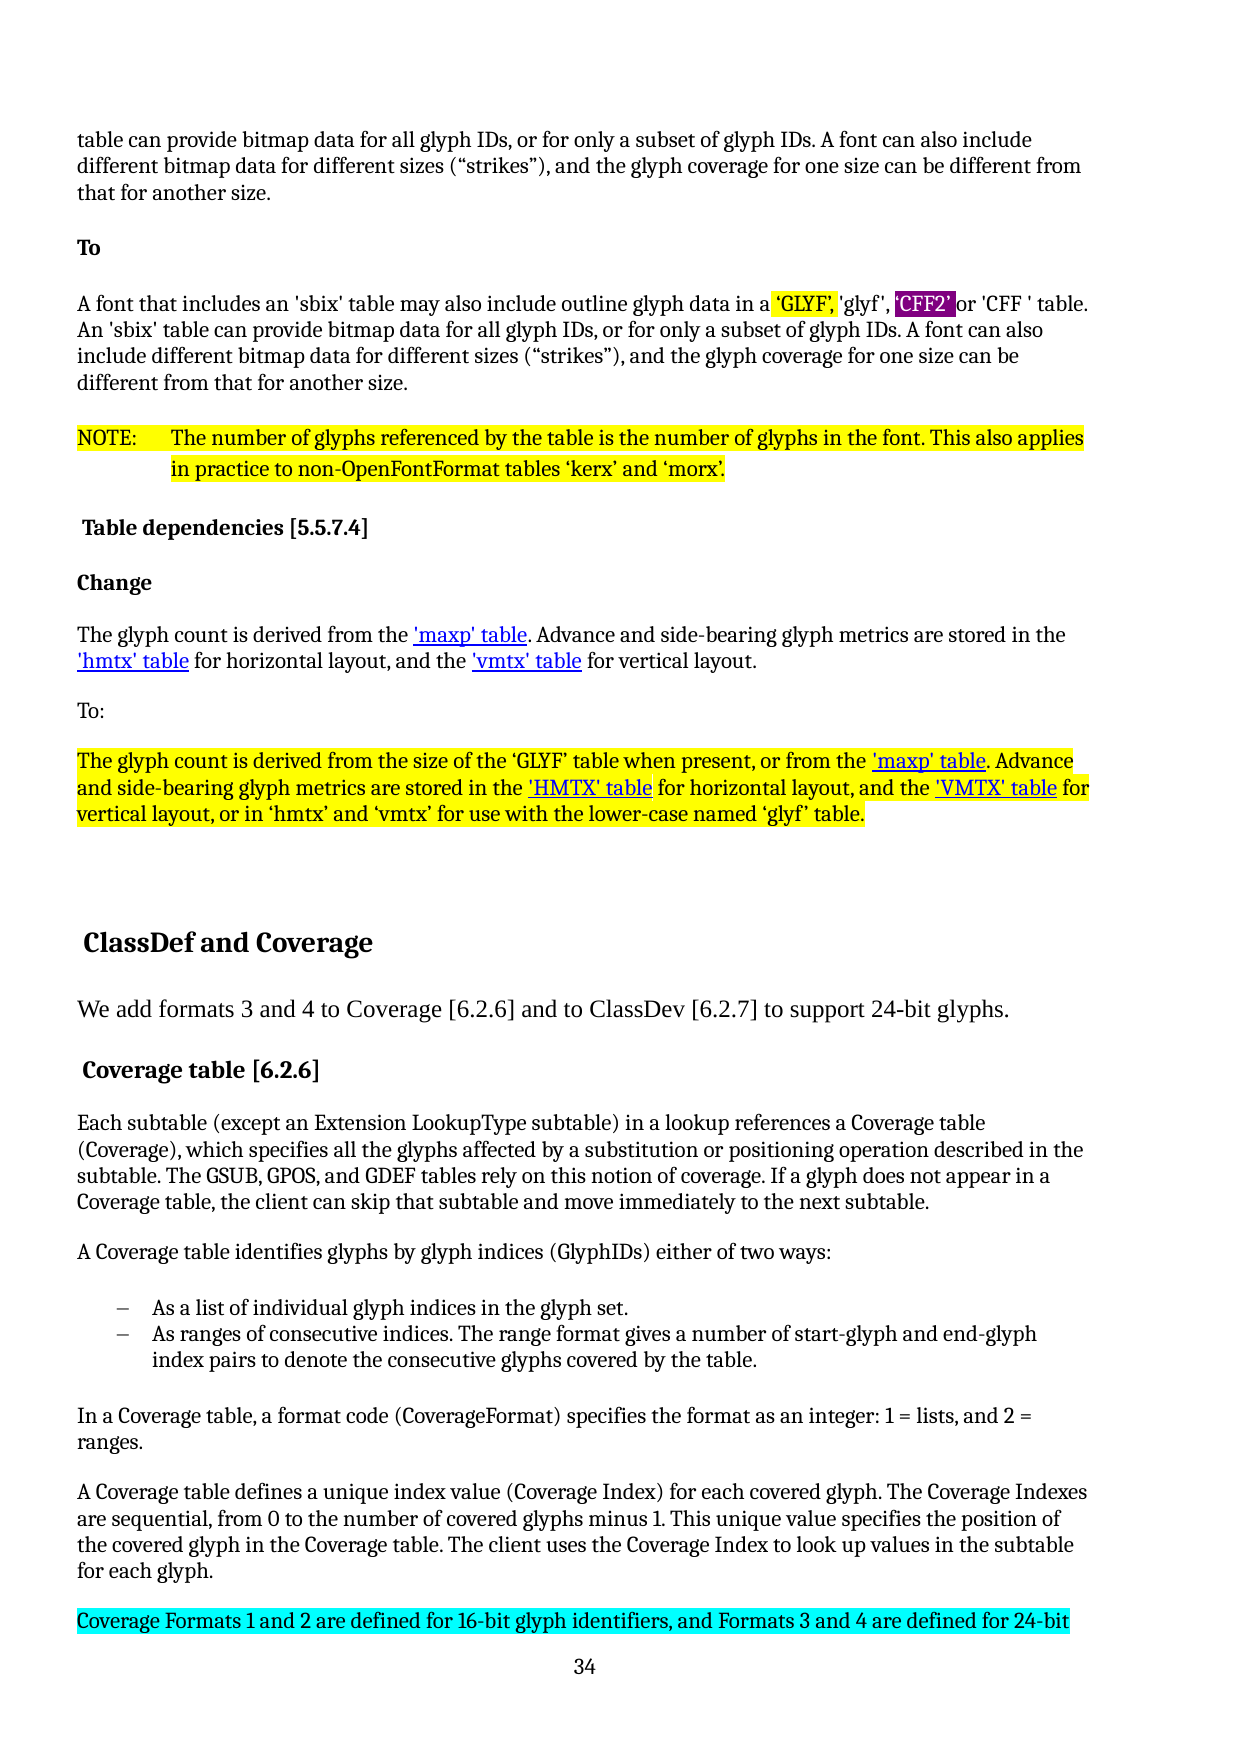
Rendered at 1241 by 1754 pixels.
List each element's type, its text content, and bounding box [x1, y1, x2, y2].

text table can provide bitmap data for all glyph IDs, or for only a subset of glyph IDs. A font can also include different bitmap data for different sizes (“strikes”), and the glyph coverage for one size can be different from that for another size. [77, 127, 1093, 206]
text To: [77, 698, 1093, 724]
text Coverage Formats 1 and 2 are defined for 16-bit glyph identifiers, and Formats 3 and 4 are defined for 24-bit [77, 1608, 1093, 1634]
list As a list of individual glyph indices in the glyph set. [114, 1294, 1093, 1321]
text To [77, 235, 1093, 261]
text Each subtable (except an Extension LookupType subtable) in a lookup references a Coverage table (Coverage), which specifies all the glyphs affected by a substitution or positioning operation described in the subtable. The GSUB, GPOS, and GDEF tables rely on this notion of coverage. If a glyph does not appear in a Coverage table, the client can skip that subtable and move immediately to the next subtable. [77, 1110, 1093, 1215]
text A Coverage table defines a unique index value (Coverage Index) for each covered glyph. The Coverage Indexes are sequential, from 0 to the number of covered glyphs minus 1. This unique value specifies the position of the covered glyph in the Coverage table. The client uses the Coverage Index to look up values in the subtable for each glyph. [77, 1479, 1093, 1584]
text Change [77, 570, 1093, 597]
text NOTE: The number of glyphs referenced by the table is the number of glyphs in the font. This also applies in practice to non-OpenFontFormat tables ‘kerx’ and ‘morx’. [77, 425, 1093, 482]
text In a Coverage table, a format code (CoverageFormat) specifies the format as an integer: 1 = lists, and 2 = ranges. [77, 1403, 1093, 1456]
text The glyph count is derived from the size of the ‘GLYF’ table when present, or from the 'maxp' table. Advance and side-bearing glyph metrics are stored in the 'HMTX' table for horizontal layout, and the 'VMTX' table for vertical layout, or in ‘hmtx’ and ‘vmtx’ for use with the lower-case named ‘glyf’ table. [77, 748, 1093, 827]
text A font that includes an 'sbix' table may also include outline glyph data in a ‘GLYF’, 'glyf', ‘CFF2’ or 'CFF ' table. An 'sbix' table can provide bitmap data for all glyph IDs, or for only a subset of glyph IDs. A font can also include different bitmap data for different sizes (“strikes”), and the glyph coverage for one size can be different from that for another size. [77, 291, 1093, 396]
list As ranges of consecutive indices. The range format gives a number of start-glyph and end-glyph index pairs to denote the consecutive glyphs covered by the table. [114, 1321, 1093, 1374]
subtitle ClassDef and Coverage [77, 926, 1093, 960]
subtitle Table dependencies [5.5.7.4] [77, 515, 1093, 541]
text We add formats 3 and 4 to Coverage [6.2.6] and to ClassDev [6.2.7] to support 24-bit glyphs. [77, 994, 1093, 1023]
subtitle Coverage table [6.2.6] [77, 1056, 1093, 1085]
text The glyph count is derived from the 'maxp' table. Advance and side-bearing glyph metrics are stored in the 'hmtx' table for horizontal layout, and the 'vmtx' table for vertical layout. [77, 622, 1093, 674]
text A Coverage table identifies glyphs by glyph indices (GlyphIDs) either of two ways: [77, 1239, 1093, 1265]
